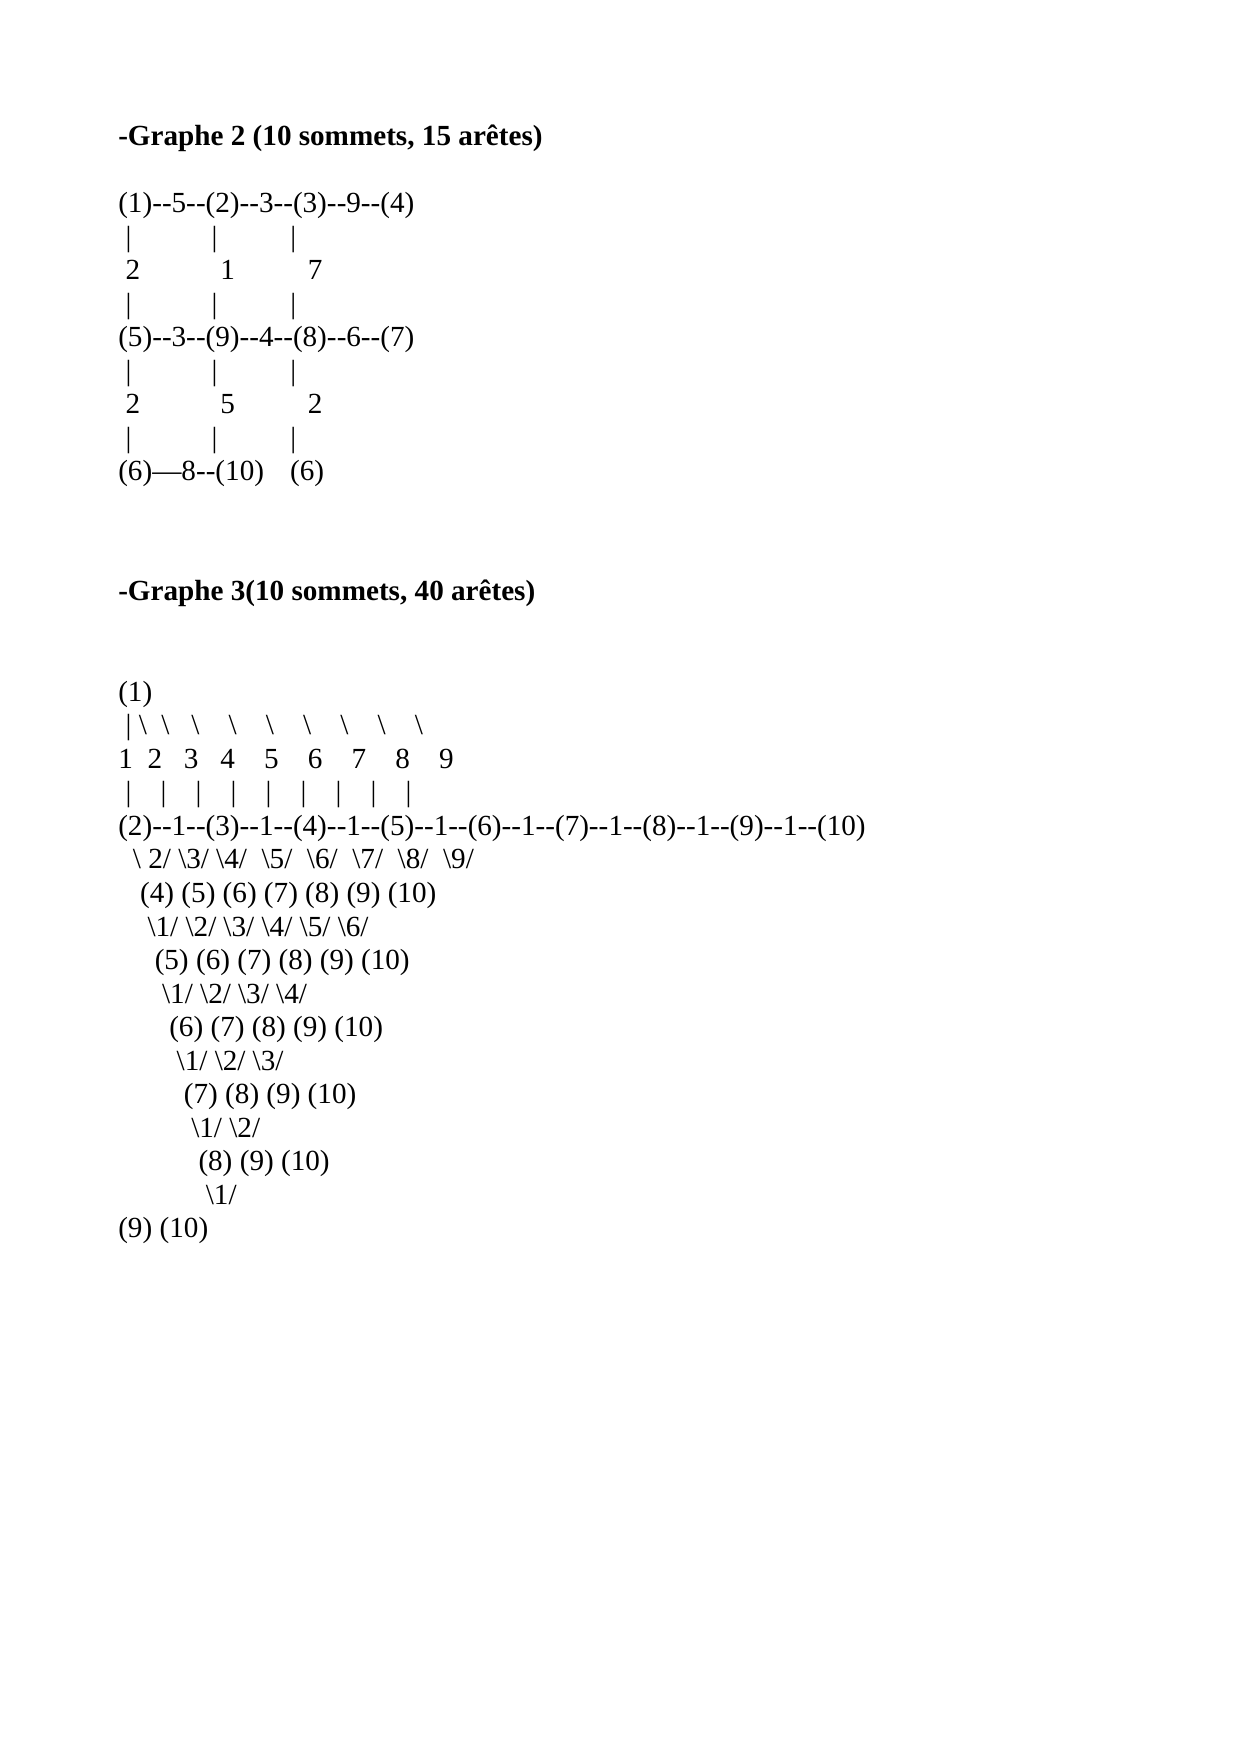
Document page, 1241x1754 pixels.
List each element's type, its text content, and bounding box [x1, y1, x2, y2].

text | | | [118, 286, 1122, 319]
text | | | [118, 420, 1122, 453]
text | | | [118, 353, 1122, 386]
text \1/ [118, 1177, 1122, 1211]
text | | | | | | | | | [118, 774, 1122, 808]
text 2 1 7 [118, 252, 1122, 286]
text \1/ \2/ \3/ \4/ [118, 976, 1122, 1009]
text -Graphe 2 (10 sommets, 15 arêtes) [118, 118, 1122, 152]
text 2 5 2 [118, 386, 1122, 420]
text (8) (9) (10) [118, 1143, 1122, 1177]
text -Graphe 3(10 sommets, 40 arêtes) [118, 573, 1122, 607]
text (5)--3--(9)--4--(8)--6--(7) [118, 319, 1122, 353]
text (7) (8) (9) (10) [118, 1076, 1122, 1110]
text (9) (10) [118, 1211, 1122, 1244]
text \1/ \2/ \3/ \4/ \5/ \6/ [118, 909, 1122, 942]
text \ 2/ \3/ \4/ \5/ \6/ \7/ \8/ \9/ [118, 842, 1122, 875]
text (1) [118, 674, 1122, 707]
text (5) (6) (7) (8) (9) (10) [118, 942, 1122, 976]
text | \ \ \ \ \ \ \ \ \ [118, 707, 1122, 741]
text (6)—8--(10) (6) [118, 453, 1122, 487]
text | | | [118, 219, 1122, 252]
text \1/ \2/ [118, 1110, 1122, 1143]
text (1)--5--(2)--3--(3)--9--(4) [118, 185, 1122, 219]
text \1/ \2/ \3/ [118, 1043, 1122, 1076]
text (4) (5) (6) (7) (8) (9) (10) [118, 875, 1122, 909]
text (2)--1--(3)--1--(4)--1--(5)--1--(6)--1--(7)--1--(8)--1--(9)--1--(10) [118, 808, 1122, 842]
text (6) (7) (8) (9) (10) [118, 1009, 1122, 1043]
text 1 2 3 4 5 6 7 8 9 [118, 741, 1122, 774]
